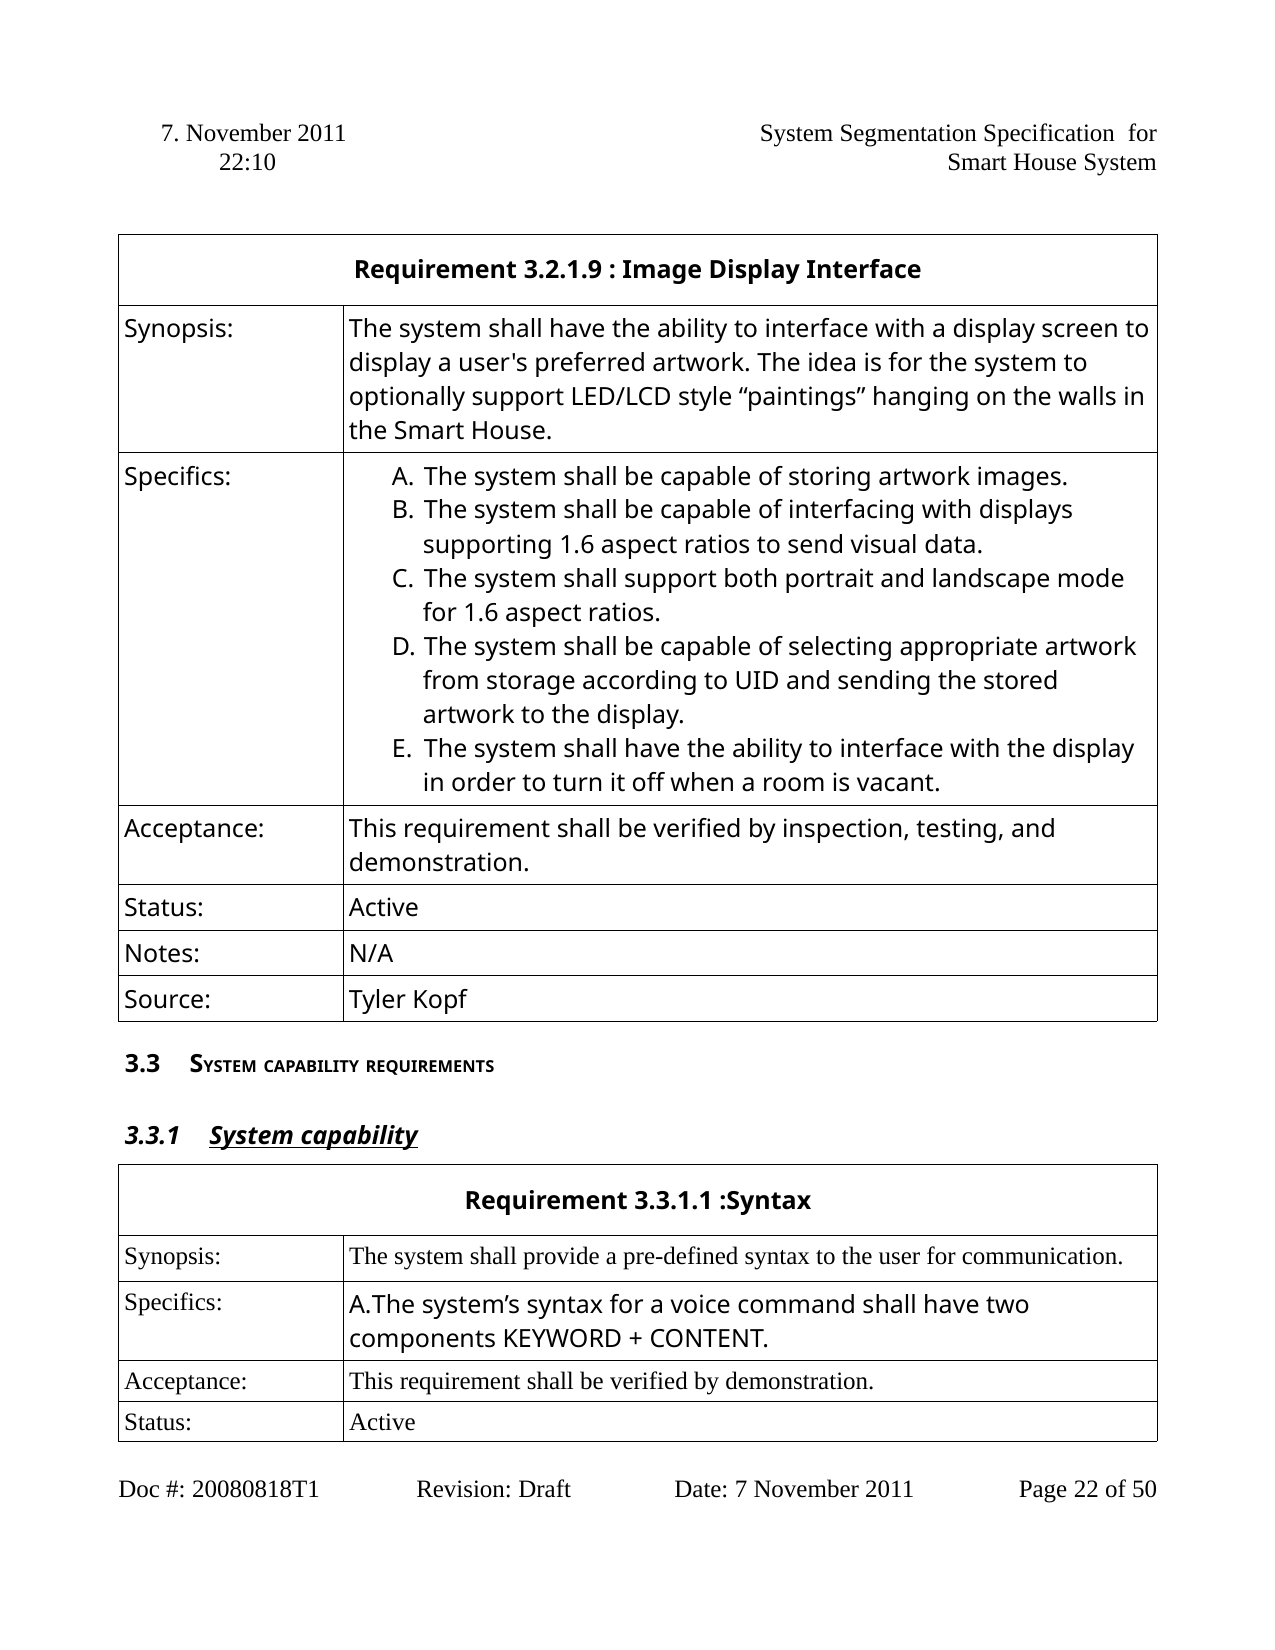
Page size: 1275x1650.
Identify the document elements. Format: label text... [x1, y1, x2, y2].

table_cell Tyler Kopf [344, 976, 1157, 1021]
table_cell The system shall be capable of storing artwork images. The system shall be capable of interfacing with displays supporting 1.6 aspect ratios to send visual data. The system shall support both portrait and landscape mode for 1.6 aspect ratios. The system shall be capable of selecting appropriate artwork from storage according to UID and sending the stored artwork to the display. The system shall have the ability to interface with the display in order to turn it off when a room is vacant. [344, 453, 1157, 804]
subtitle System capability [118, 1118, 1157, 1152]
table_cell Acceptance: [119, 1361, 343, 1401]
table_header Requirement 3.3.1.1 :Syntax [119, 1165, 1157, 1235]
table_cell Specifics: [119, 1282, 343, 1360]
subtitle System capability requirements [118, 1046, 1157, 1080]
table_cell Source: [119, 976, 343, 1021]
table_cell Active [344, 1402, 1157, 1441]
table_cell Specifics: [119, 453, 343, 804]
table_cell The system’s syntax for a voice command shall have two components KEYWORD + CONTENT. [344, 1282, 1157, 1360]
table_cell Status: [119, 1402, 343, 1441]
table_cell Acceptance: [119, 806, 343, 884]
table_cell N/A [344, 931, 1157, 975]
table_cell Notes: [119, 931, 343, 975]
table_header Requirement 3.2.1.9 : Image Display Interface [119, 235, 1157, 304]
table_cell The system shall provide a pre-defined syntax to the user for communication. [344, 1236, 1157, 1281]
table_cell Synopsis: [119, 1236, 343, 1281]
table_cell Synopsis: [119, 306, 343, 452]
table_cell This requirement shall be verified by inspection, testing, and demonstration. [344, 806, 1157, 884]
table_cell Active [344, 885, 1157, 930]
table_cell This requirement shall be verified by demonstration. [344, 1361, 1157, 1401]
table_cell The system shall have the ability to interface with a display screen to display a user's preferred artwork. The idea is for the system to optionally support LED/LCD style “paintings” hanging on the walls in the Smart House. [344, 306, 1157, 452]
table_cell Status: [119, 885, 343, 930]
